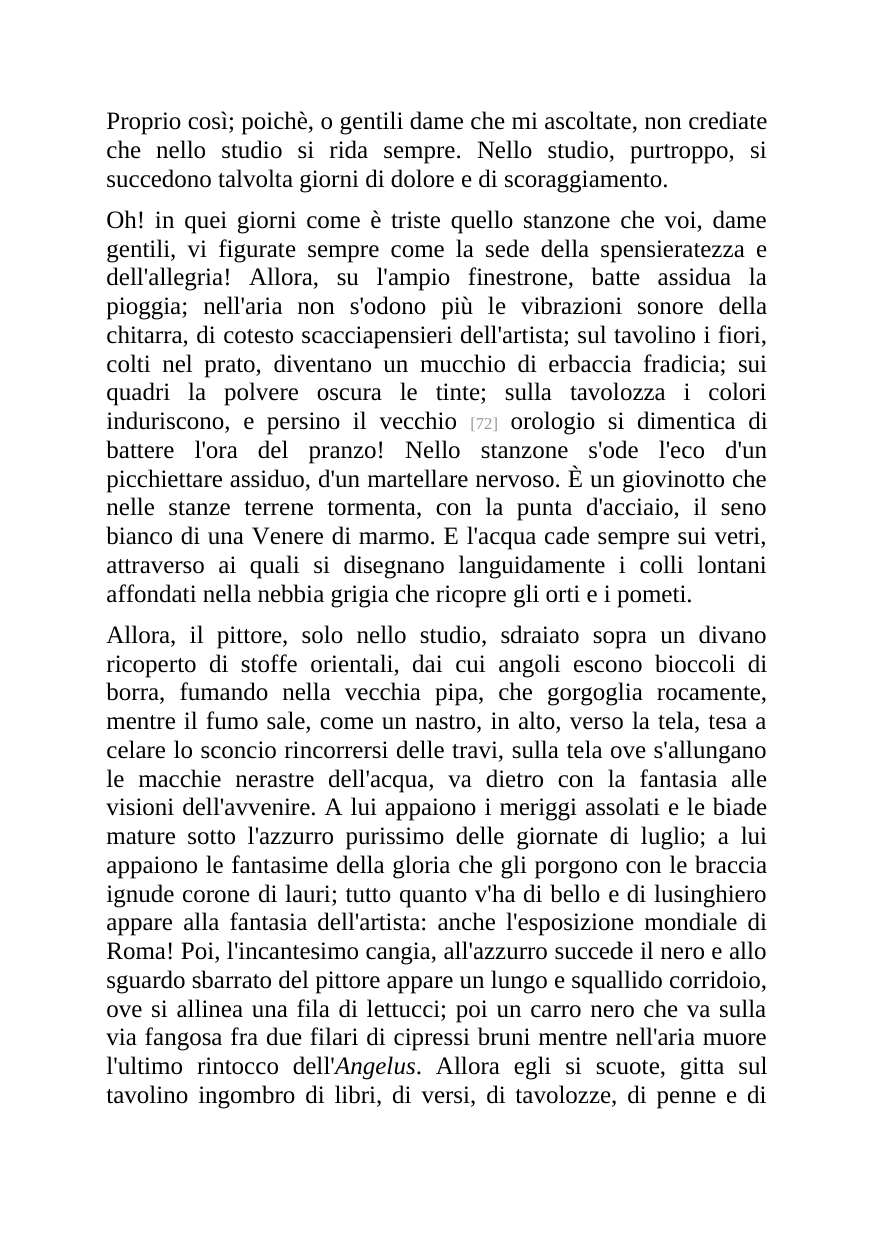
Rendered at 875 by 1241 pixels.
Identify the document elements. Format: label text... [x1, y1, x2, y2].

text Allora, il pittore, solo nello studio, sdraiato sopra un divano ricoperto di stoffe orientali, dai cui angoli escono bioccoli di borra, fumando nella vecchia pipa, che gorgoglia rocamente, mentre il fumo sale, come un nastro, in alto, verso la tela, tesa a celare lo sconcio rincorrersi delle travi, sulla tela ove s'allungano le macchie nerastre dell'acqua, va dietro con la fantasia alle visioni dell'avvenire. A lui appaiono i meriggi assolati e le biade mature sotto l'azzurro purissimo delle giornate di luglio; a lui appaiono le fantasime della gloria che gli porgono con le braccia ignude corone di lauri; tutto quanto v'ha di bello e di lusinghiero appare alla fantasia dell'artista: anche l'esposizione mondiale di Roma! Poi, l'incantesimo cangia, all'azzurro succede il nero e allo sguardo sbarrato del pittore appare un lungo e squallido corridoio, ove si allinea una fila di lettucci; poi un carro nero che va sulla via fangosa fra due filari di cipressi bruni mentre nell'aria muore l'ultimo rintocco dell'Angelus. Allora egli si scuote, gitta sul tavolino ingombro di libri, di versi, di tavolozze, di penne e di [106, 620, 768, 1109]
text Proprio così; poichè, o gentili dame che mi ascoltate, non crediate che nello studio si rida sempre. Nello studio, purtroppo, si succedono talvolta giorni di dolore e di scoraggiamento. [106, 106, 768, 192]
text Oh! in quei giorni come è triste quello stanzone che voi, dame gentili, vi figurate sempre come la sede della spensieratezza e dell'allegria! Allora, su l'ampio finestrone, batte assidua la pioggia; nell'aria non s'odono più le vibrazioni sonore della chitarra, di cotesto scacciapensieri dell'artista; sul tavolino i fiori, colti nel prato, diventano un mucchio di erbaccia fradicia; sui quadri la polvere oscura le tinte; sulla tavolozza i colori induriscono, e persino il vecchio [72] orologio si dimentica di battere l'ora del pranzo! Nello stanzone s'ode l'eco d'un picchiettare assiduo, d'un martellare nervoso. È un giovinotto che nelle stanze terrene tormenta, con la punta d'acciaio, il seno bianco di una Venere di marmo. E l'acqua cade sempre sui vetri, attraverso ai quali si disegnano languidamente i colli lontani affondati nella nebbia grigia che ricopre gli orti e i pometi. [106, 205, 768, 607]
